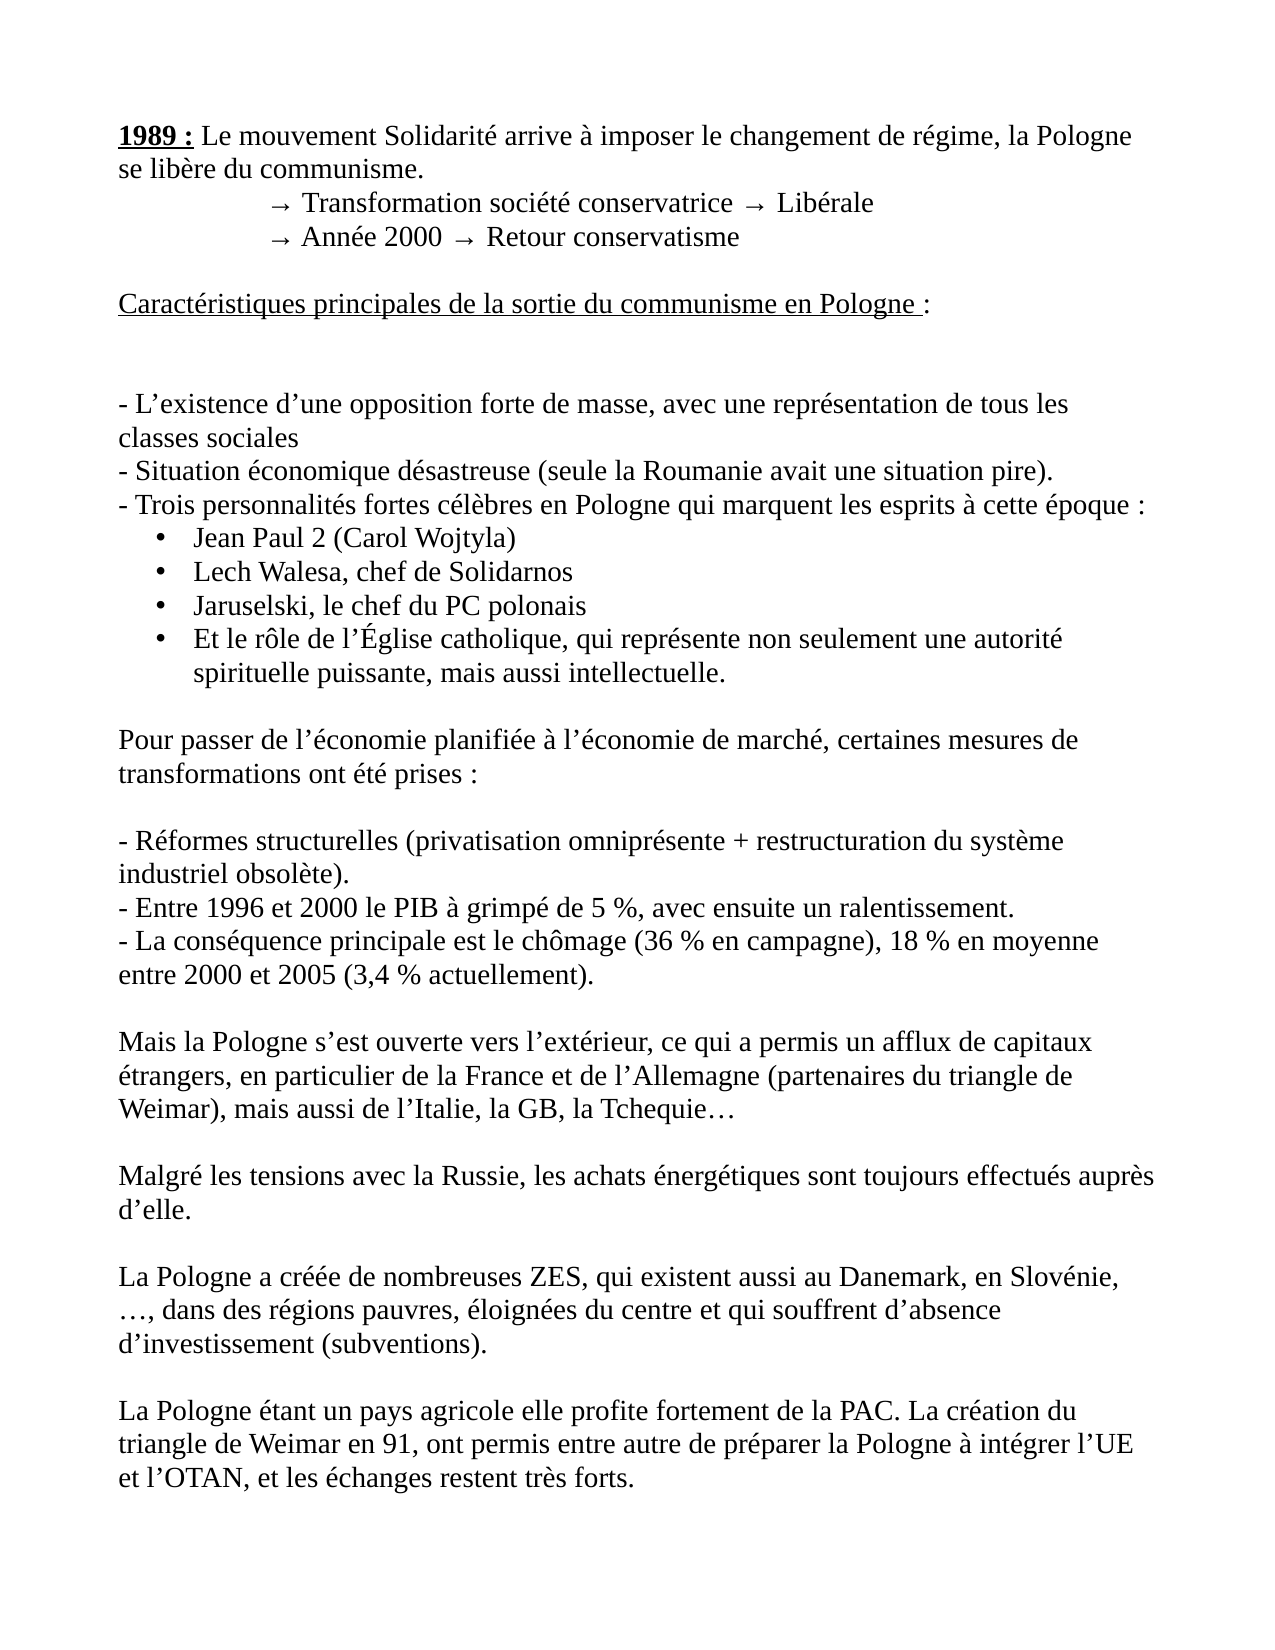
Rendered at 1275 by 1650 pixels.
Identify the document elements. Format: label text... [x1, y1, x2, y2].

text La Pologne étant un pays agricole elle profite fortement de la PAC. La création du triangle de Weimar en 91, ont permis entre autre de préparer la Pologne à intégrer l’UE et l’OTAN, et les échanges restent très forts. [118, 1393, 1157, 1494]
text 1989 : Le mouvement Solidarité arrive à imposer le changement de régime, la Pologne se libère du communisme. [118, 118, 1157, 185]
text - Trois personnalités fortes célèbres en Pologne qui marquent les esprits à cette époque : [118, 487, 1157, 521]
text - L’existence d’une opposition forte de masse, avec une représentation de tous les classes sociales [118, 386, 1157, 453]
text Pour passer de l’économie planifiée à l’économie de marché, certaines mesures de transformations ont été prises : [118, 722, 1157, 789]
list Jaruselski, le chef du PC polonais [156, 588, 1157, 622]
list Lech Walesa, chef de Solidarnos [156, 554, 1157, 588]
text → Année 2000 → Retour conservatisme [118, 219, 1157, 252]
list Et le rôle de l’Église catholique, qui représente non seulement une autorité spirituelle puissante, mais aussi intellectuelle. [156, 622, 1157, 689]
text - Situation économique désastreuse (seule la Roumanie avait une situation pire). [118, 453, 1157, 487]
list Jean Paul 2 (Carol Wojtyla) [156, 521, 1157, 554]
text - Réformes structurelles (privatisation omniprésente + restructuration du système industriel obsolète). [118, 823, 1157, 890]
text - La conséquence principale est le chômage (36 % en campagne), 18 % en moyenne entre 2000 et 2005 (3,4 % actuellement). [118, 923, 1157, 991]
text - Entre 1996 et 2000 le PIB à grimpé de 5 %, avec ensuite un ralentissement. [118, 890, 1157, 923]
text Caractéristiques principales de la sortie du communisme en Pologne : [118, 286, 1157, 319]
text → Transformation société conservatrice → Libérale [118, 185, 1157, 219]
text Malgré les tensions avec la Russie, les achats énergétiques sont toujours effectués auprès d’elle. [118, 1158, 1157, 1225]
text La Pologne a créée de nombreuses ZES, qui existent aussi au Danemark, en Slovénie, …, dans des régions pauvres, éloignées du centre et qui souffrent d’absence d’investissement (subventions). [118, 1259, 1157, 1359]
text Mais la Pologne s’est ouverte vers l’extérieur, ce qui a permis un afflux de capitaux étrangers, en particulier de la France et de l’Allemagne (partenaires du triangle de Weimar), mais aussi de l’Italie, la GB, la Tchequie… [118, 1024, 1157, 1125]
